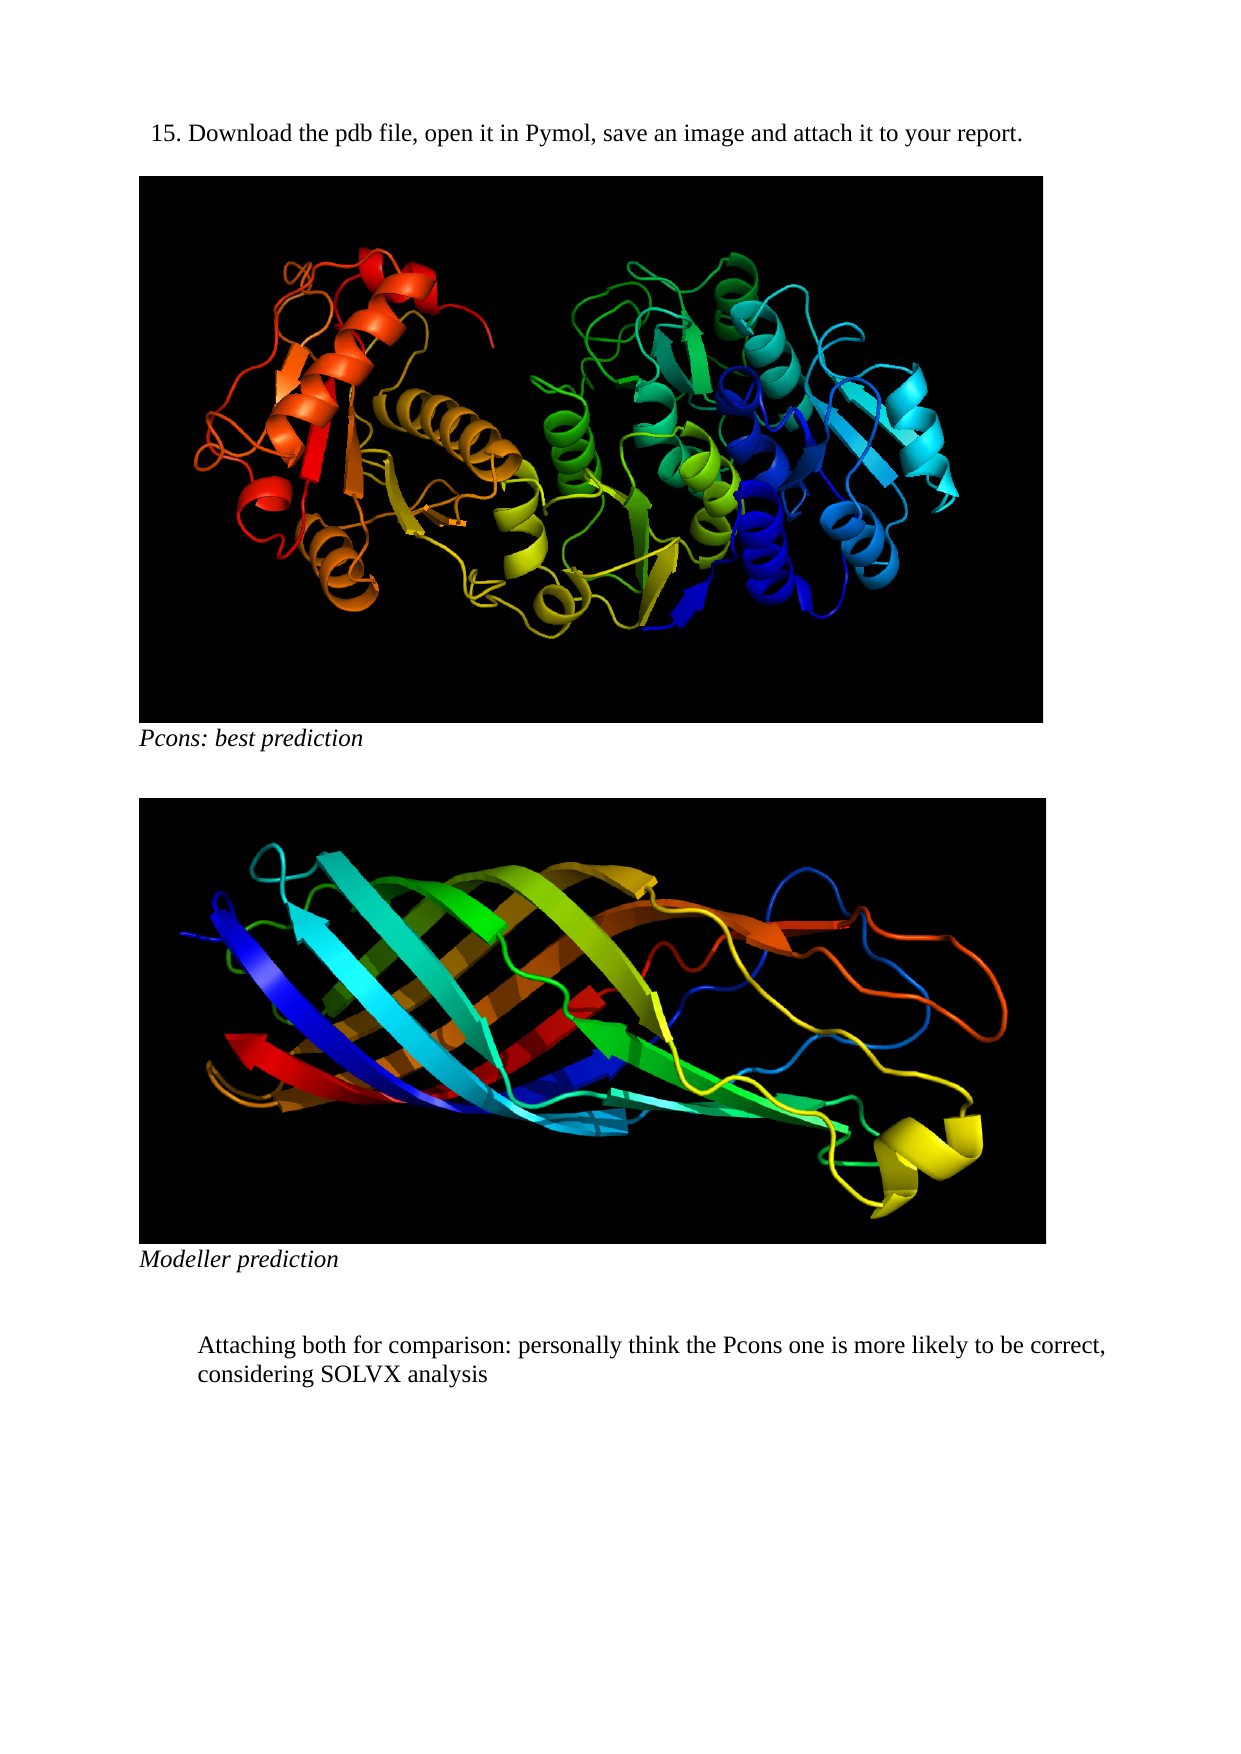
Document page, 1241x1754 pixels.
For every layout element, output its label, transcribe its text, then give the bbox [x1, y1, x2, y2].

text Attaching both for comparison: personally think the Pcons one is more likely to be correct, considering SOLVX analysis [123, 1330, 1123, 1388]
text 15. Download the pdb file, open it in Pymol, save an image and attach it to your report. [150, 118, 1123, 147]
picture [139, 798, 1047, 1244]
picture [139, 176, 1044, 723]
text Modeller prediction [139, 1244, 1046, 1273]
text Pcons: best prediction [139, 723, 1043, 751]
